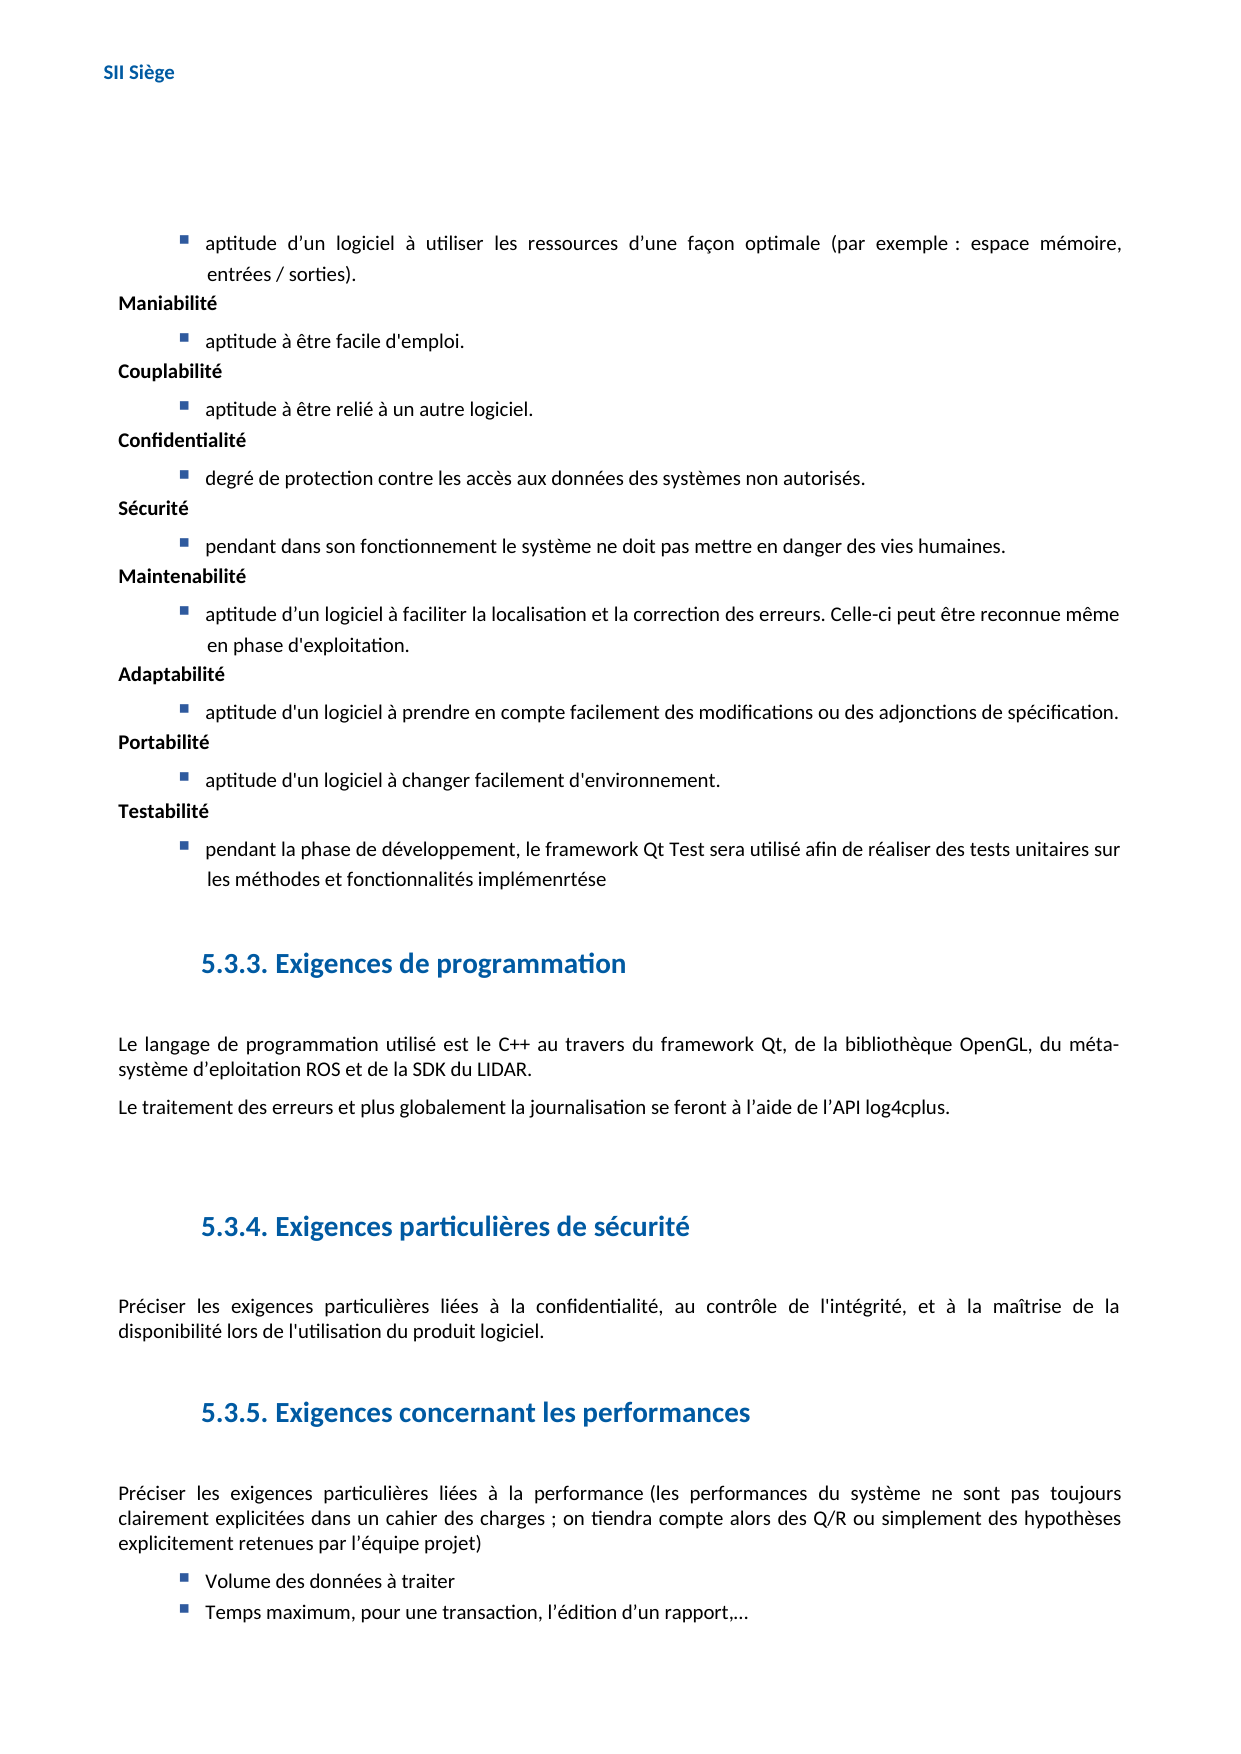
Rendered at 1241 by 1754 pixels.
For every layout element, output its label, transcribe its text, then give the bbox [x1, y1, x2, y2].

list aptitude à être facile d'emploi. [177, 328, 1122, 354]
text Le traitement des erreurs et plus globalement la journalisation se feront à l’aide de l’API log4cplus. [118, 1094, 1122, 1120]
list degré de protection contre les accès aux données des systèmes non autorisés. [177, 465, 1122, 491]
list aptitude d'un logiciel à prendre en compte facilement des modifications ou des adjonctions de spécification. [177, 699, 1122, 726]
list aptitude d'un logiciel à changer facilement d'environnement. [177, 767, 1122, 794]
text Testabilité [118, 798, 1122, 823]
text Le langage de programmation utilisé est le C++ au travers du framework Qt, de la bibliothèque OpenGL, du méta-système d’eploitation ROS et de la SDK du LIDAR. [118, 1031, 1122, 1082]
text Portabilité [118, 729, 1122, 755]
list aptitude à être relié à un autre logiciel. [177, 396, 1122, 423]
text Adaptabilité [118, 661, 1122, 686]
list aptitude d’un logiciel à faciliter la localisation et la correction des erreurs. Celle-ci peut être reconnue même en phase d'exploitation. [177, 602, 1122, 657]
text Maintenabilité [118, 564, 1122, 589]
text Sécurité [118, 495, 1122, 521]
text Couplabilité [118, 358, 1122, 384]
text Préciser les exigences particulières liées à la performance (les performances du système ne sont pas toujours clairement explicitées dans un cahier des charges ; on tiendra compte alors des Q/R ou simplement des hypothèses explicitement retenues par l’équipe projet) [118, 1480, 1122, 1556]
text Maniabilité [118, 290, 1122, 315]
list aptitude d’un logiciel à utiliser les ressources d’une façon optimale (par exemple : espace mémoire, entrées / sorties). [177, 230, 1122, 286]
list Temps maximum, pour une transaction, l’édition d’un rapport,… [177, 1599, 1122, 1626]
list pendant la phase de développement, le framework Qt Test sera utilisé afin de réaliser des tests unitaires sur les méthodes et fonctionnalités implémenrtése [177, 836, 1122, 892]
text Confidentialité [118, 427, 1122, 452]
subtitle Exigences concernant les performances [201, 1394, 1122, 1430]
list pendant dans son fonctionnement le système ne doit pas mettre en danger des vies humaines. [177, 533, 1122, 560]
subtitle Exigences de programmation [201, 945, 1122, 981]
subtitle Exigences particulières de sécurité [201, 1208, 1122, 1243]
text Préciser les exigences particulières liées à la confidentialité, au contrôle de l'intégrité, et à la maîtrise de la disponibilité lors de l'utilisation du produit logiciel. [118, 1293, 1122, 1344]
list Volume des données à traiter [177, 1568, 1122, 1595]
